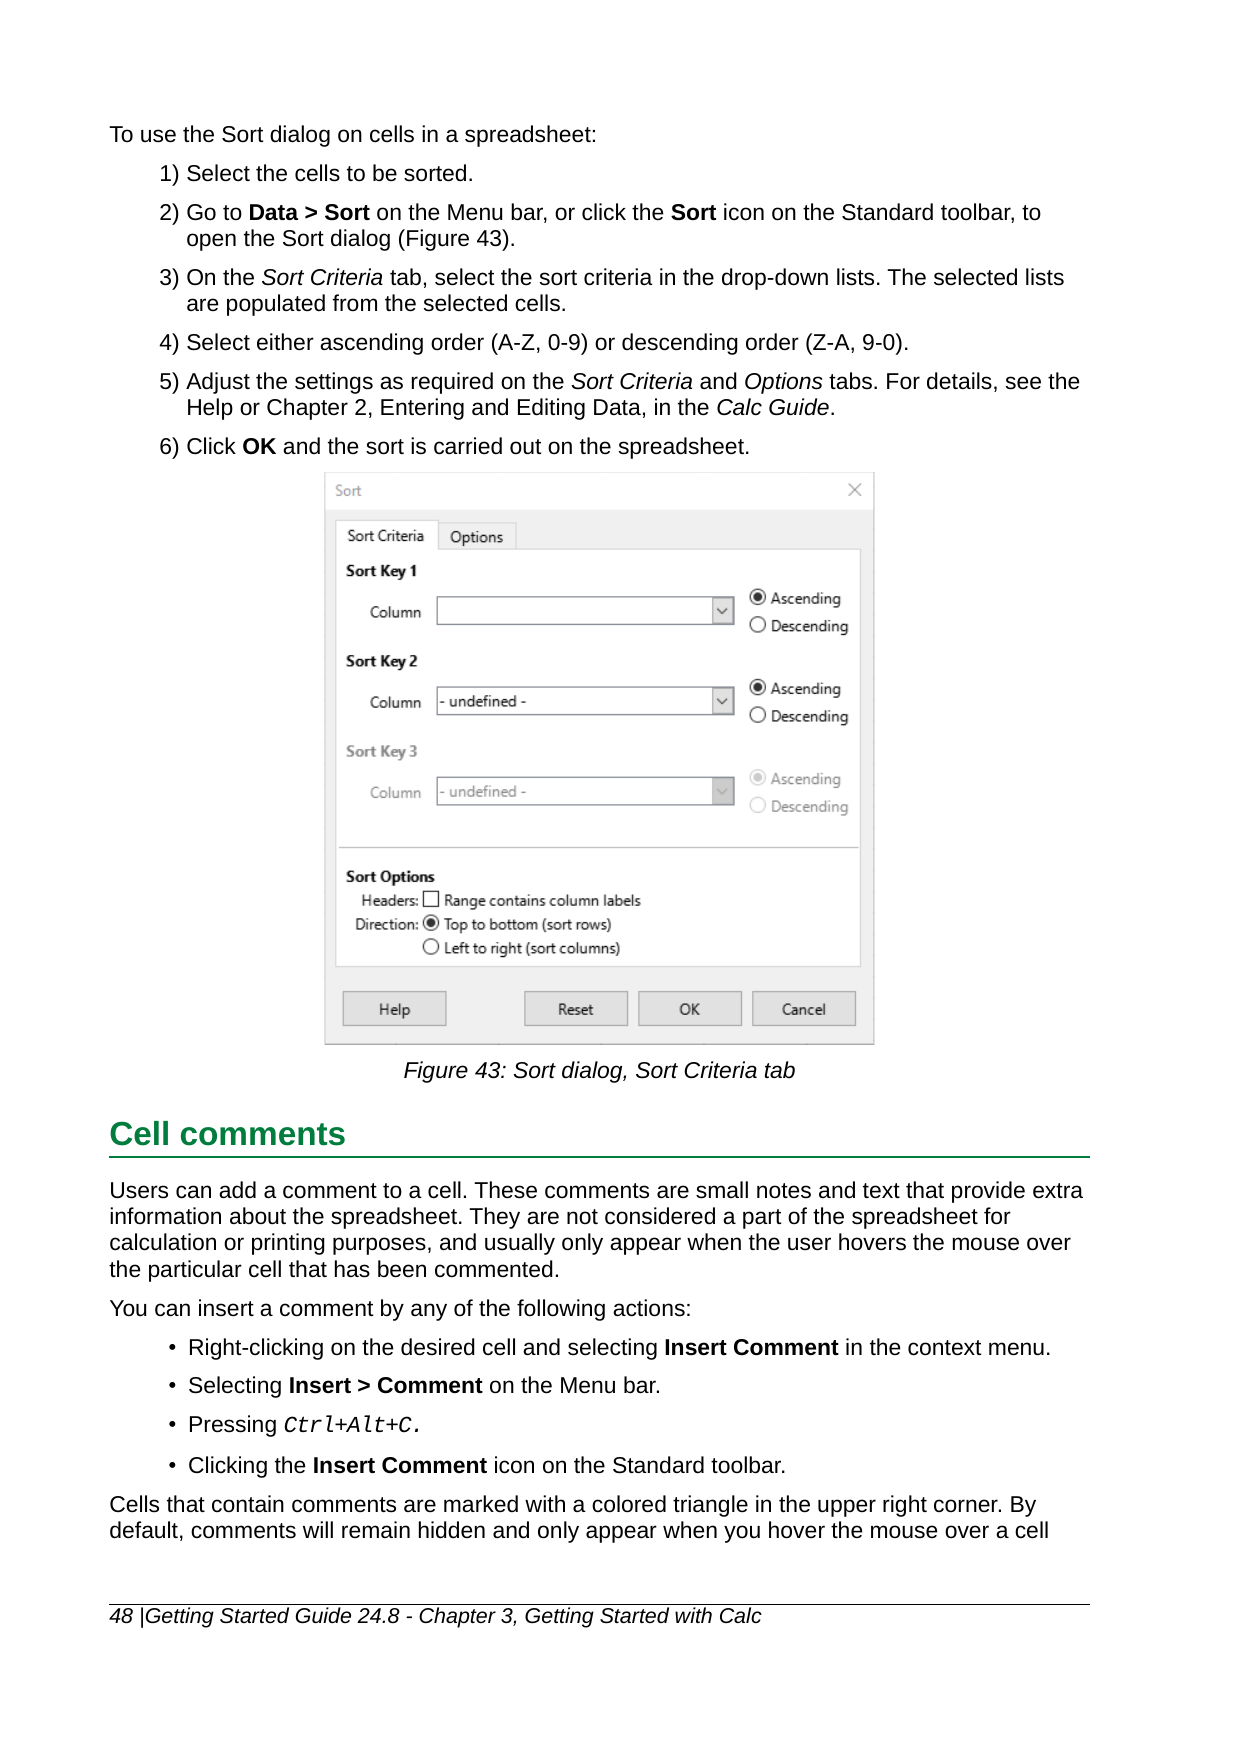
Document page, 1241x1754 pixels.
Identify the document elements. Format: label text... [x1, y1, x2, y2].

list Selecting Insert > Comment on the Menu bar. [168, 1372, 1090, 1399]
list Select the cells to be sorted. [186, 160, 1090, 186]
list Adjust the settings as required on the Sort Criteria and Options tabs. For details, see the Help or Chapter 2, Entering and Editing Data, in the Calc Guide. [186, 368, 1090, 421]
text Users can add a comment to a cell. These comments are small notes and text that provide extra information about the spreadsheet. They are not considered a part of the spreadsheet for calculation or printing purposes, and usually only appear when the user hovers the mouse over the particular cell that has been commented. [109, 1177, 1090, 1282]
list Clicking the Insert Comment icon on the Standard toolbar. [168, 1452, 1090, 1478]
subtitle Cell comments [109, 1114, 1090, 1156]
text Figure 43: Sort dialog, Sort Criteria tab [324, 1057, 874, 1083]
picture [324, 472, 875, 1045]
text Cells that contain comments are marked with a colored triangle in the upper right corner. By default, comments will remain hidden and only appear when you hover the mouse over a cell [109, 1491, 1090, 1543]
list Click OK and the sort is carried out on the spreadsheet. [186, 433, 1090, 459]
list Select either ascending order (A-Z, 0-9) or descending order (Z-A, 9-0). [186, 329, 1090, 356]
list Right-clicking on the desired cell and selecting Insert Comment in the context menu. [168, 1333, 1090, 1360]
list On the Sort Criteria tab, select the sort criteria in the drop-down lists. The selected lists are populated from the selected cells. [186, 264, 1090, 317]
list Go to Data > Sort on the Menu bar, or click the Sort icon on the Standard toolbar, to open the Sort dialog (Figure 43). [186, 199, 1090, 251]
list Pressing Ctrl+Alt+C. [168, 1411, 1090, 1439]
list You can insert a comment by any of the following actions: [109, 1294, 1090, 1321]
list To use the Sort dialog on cells in a spreadsheet: [109, 121, 1090, 147]
